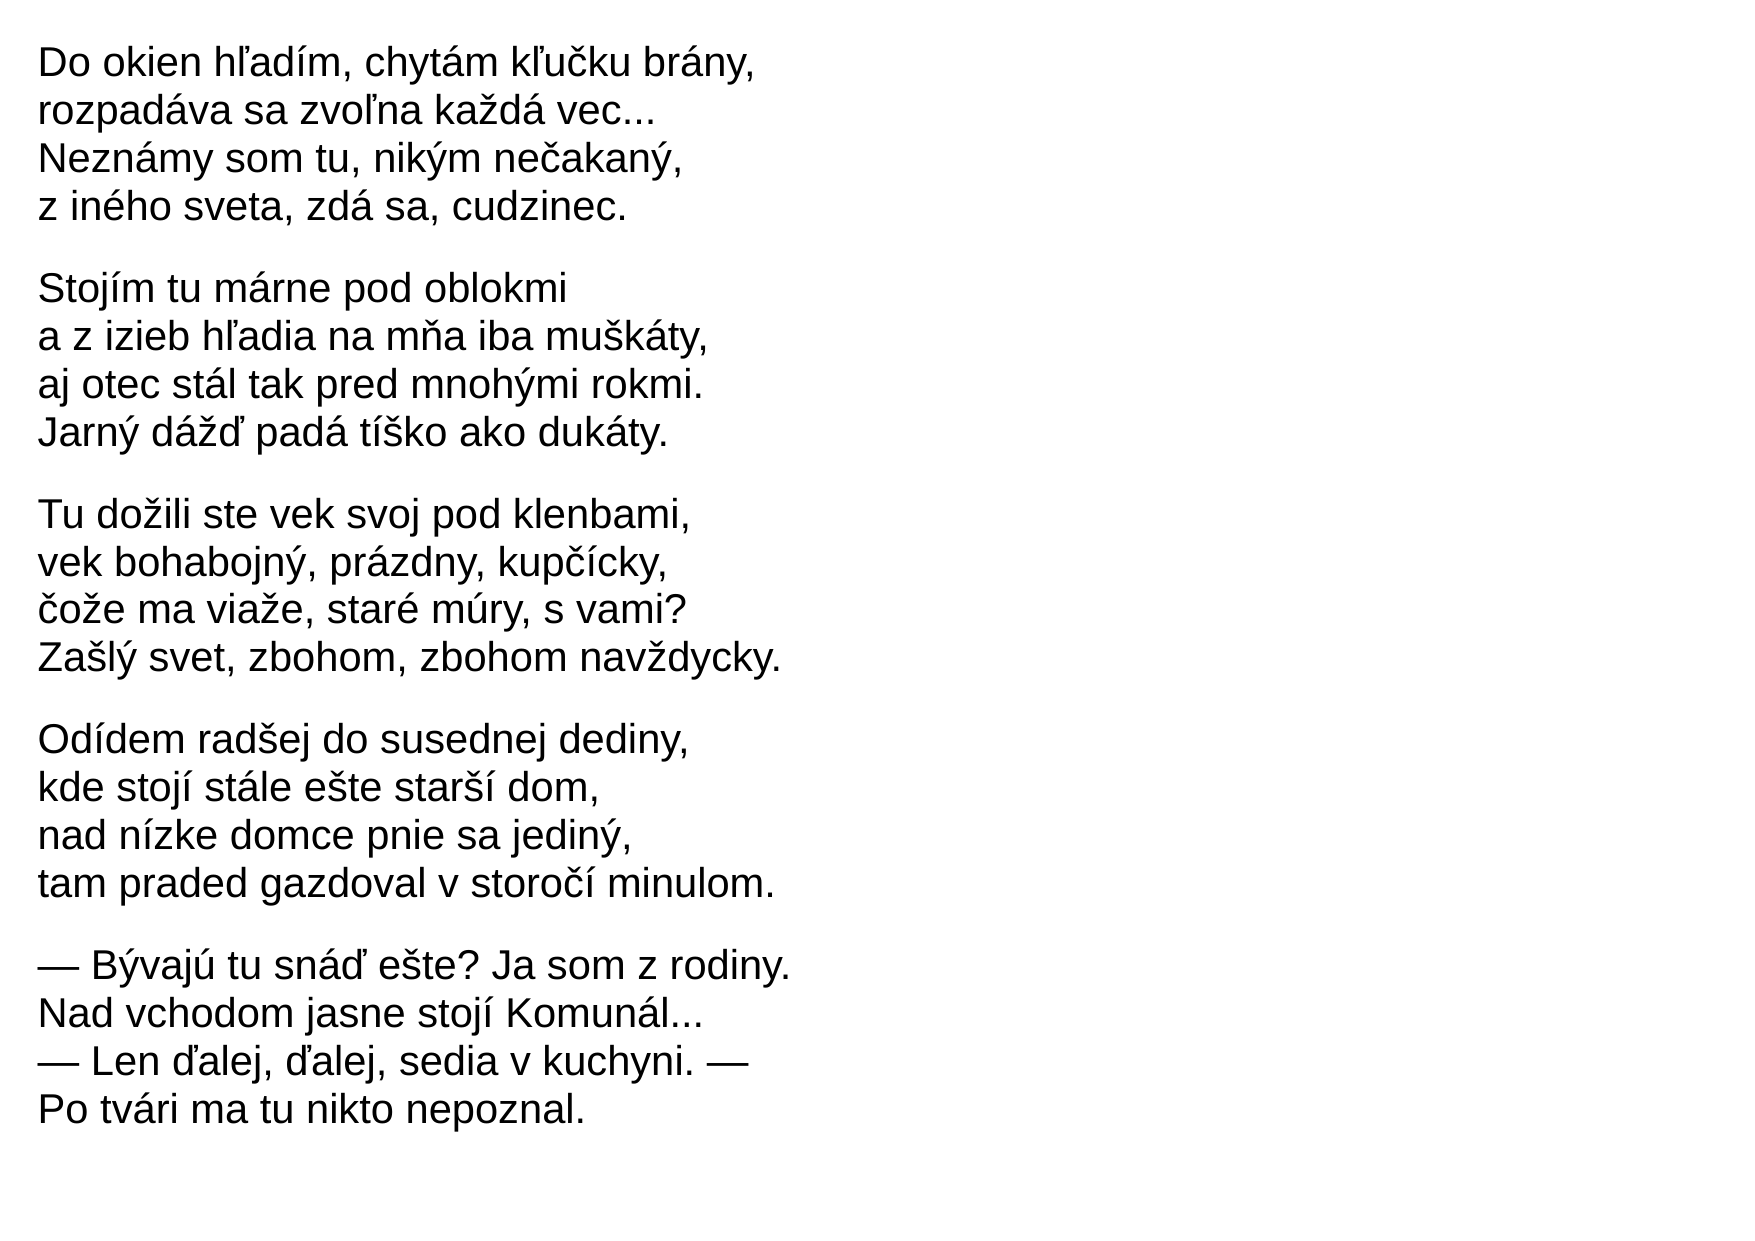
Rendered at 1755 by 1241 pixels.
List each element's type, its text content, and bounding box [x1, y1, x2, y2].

text — Bývajú tu snáď ešte? Ja som z rodiny. [37, 940, 1717, 988]
text čože ma viaže, staré múry, s vami? [37, 585, 1717, 633]
text tam praded gazdoval v storočí minulom. [37, 858, 1717, 906]
text vek bohabojný, prázdny, kupčícky, [37, 537, 1717, 585]
text Do okien hľadím, chytám kľučku brány, [37, 37, 1717, 85]
text z iného sveta, zdá sa, cudzinec. [37, 181, 1717, 229]
text kde stojí stále ešte starší dom, [37, 763, 1717, 811]
text nad nízke domce pnie sa jediný, [37, 811, 1717, 858]
text Nad vchodom jasne stojí Komunál... [37, 988, 1717, 1036]
text Po tvári ma tu nikto nepoznal. [37, 1084, 1717, 1132]
text Neznámy som tu, nikým nečakaný, [37, 133, 1717, 181]
text Zašlý svet, zbohom, zbohom navždycky. [37, 633, 1717, 681]
text Jarný dážď padá tíško ako dukáty. [37, 407, 1717, 455]
text aj otec stál tak pred mnohými rokmi. [37, 359, 1717, 407]
text Odídem radšej do susednej dediny, [37, 715, 1717, 763]
text a z izieb hľadia na mňa iba muškáty, [37, 311, 1717, 359]
text Stojím tu márne pod oblokmi [37, 263, 1717, 311]
text rozpadáva sa zvoľna každá vec... [37, 85, 1717, 133]
text Tu dožili ste vek svoj pod klenbami, [37, 489, 1717, 537]
text — Len ďalej, ďalej, sedia v kuchyni. — [37, 1036, 1717, 1084]
